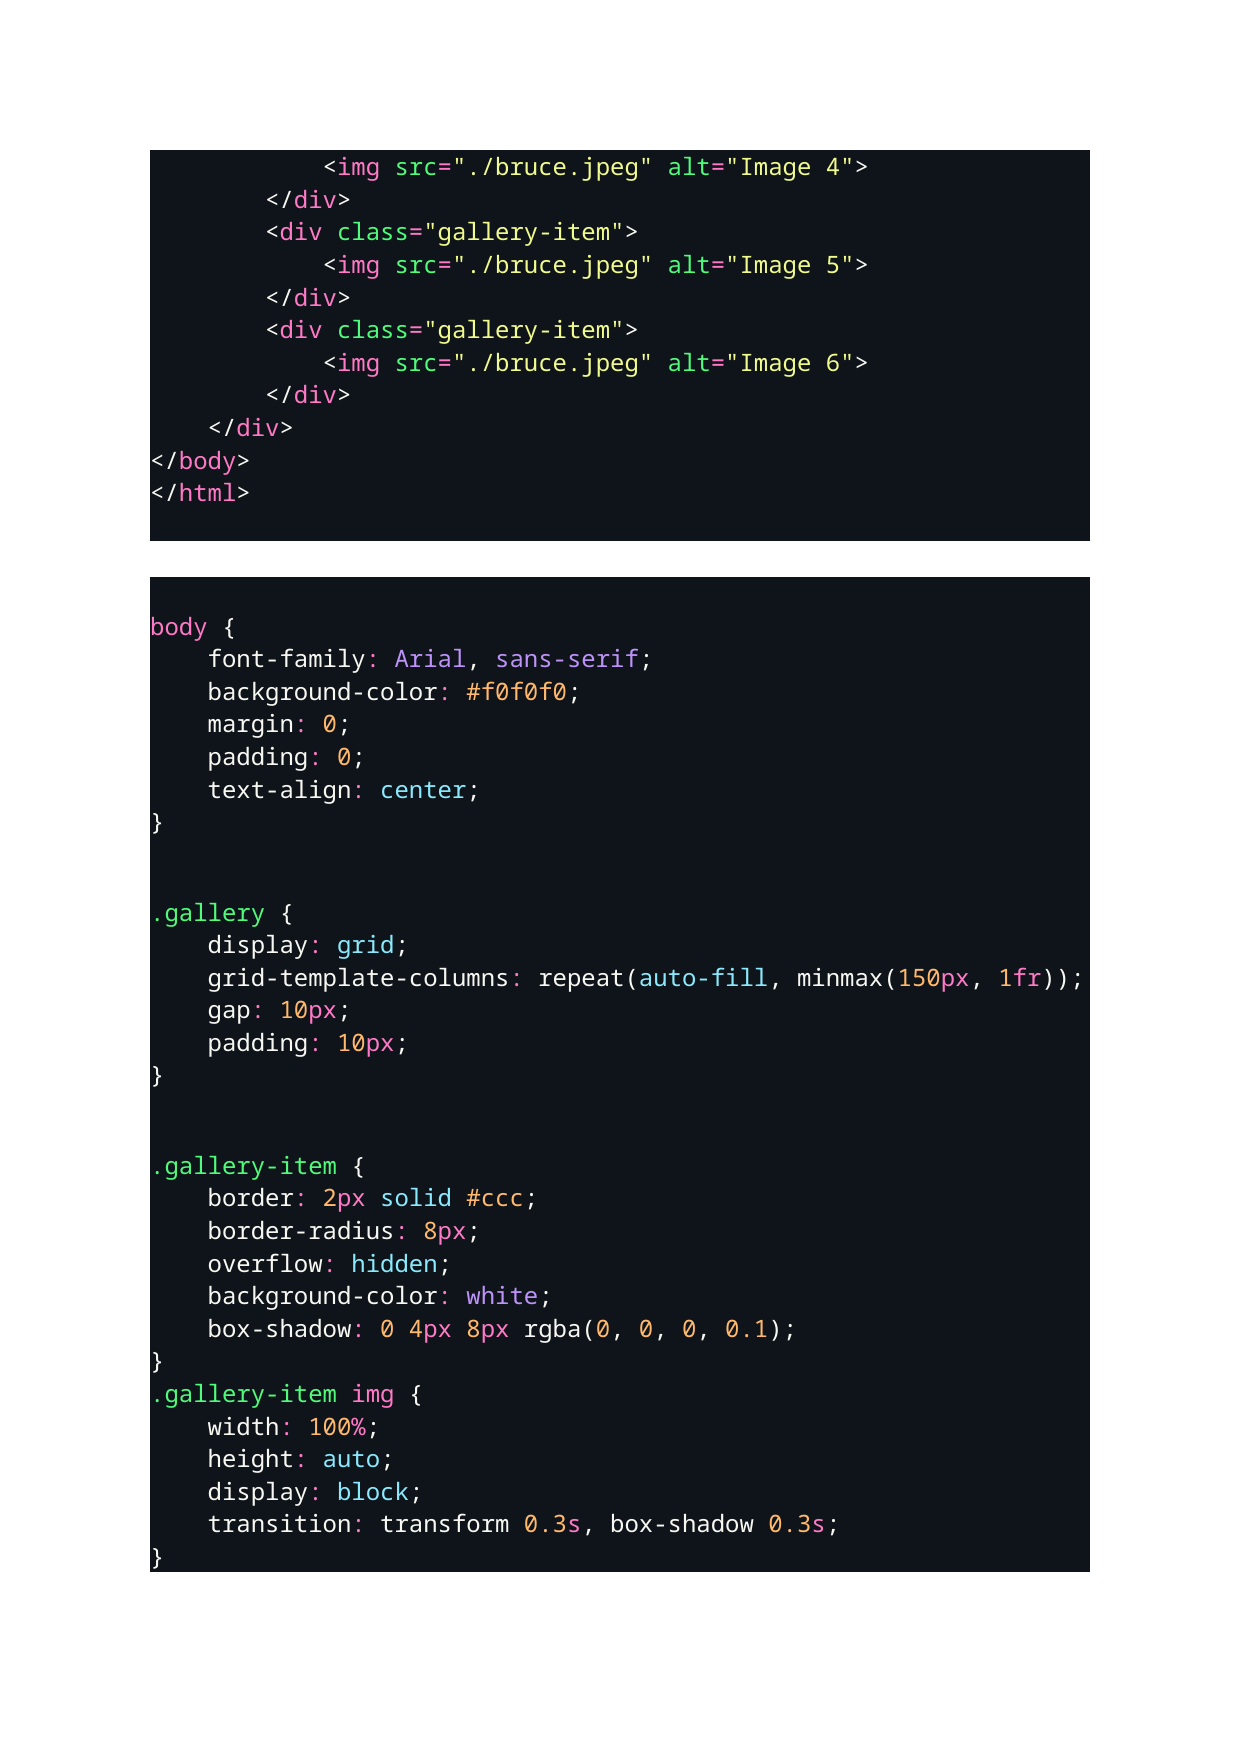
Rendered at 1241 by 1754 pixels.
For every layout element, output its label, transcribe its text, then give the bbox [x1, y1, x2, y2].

text margin: 0; [150, 707, 1090, 740]
text padding: 10px; [150, 1026, 1090, 1058]
text background-color: #f0f0f0; [150, 675, 1090, 707]
text </html> [150, 476, 1090, 509]
text </div> [150, 411, 1090, 443]
text border: 2px solid #ccc; [150, 1181, 1090, 1214]
text } [150, 1540, 1090, 1572]
text overflow: hidden; [150, 1246, 1090, 1279]
text </div> [150, 183, 1090, 215]
text transition: transform 0.3s, box-shadow 0.3s; [150, 1507, 1090, 1540]
text background-color: white; [150, 1279, 1090, 1312]
text grid-template-columns: repeat(auto-fill, minmax(150px, 1fr)); [150, 961, 1090, 993]
text } [150, 1344, 1090, 1377]
text .gallery-item img { [150, 1377, 1090, 1409]
text height: auto; [150, 1442, 1090, 1474]
text padding: 0; [150, 740, 1090, 772]
text border-radius: 8px; [150, 1214, 1090, 1246]
text } [150, 1058, 1090, 1091]
text <div class="gallery-item"> [150, 215, 1090, 248]
text font-family: Arial, sans-serif; [150, 642, 1090, 675]
text display: grid; [150, 928, 1090, 961]
text <img src="./bruce.jpeg" alt="Image 6"> [150, 346, 1090, 378]
text .gallery { [150, 895, 1090, 928]
text } [150, 805, 1090, 838]
text width: 100%; [150, 1409, 1090, 1442]
text display: block; [150, 1474, 1090, 1507]
text text-align: center; [150, 772, 1090, 805]
text </div> [150, 280, 1090, 313]
text body { [150, 609, 1090, 642]
text gap: 10px; [150, 993, 1090, 1026]
text <img src="./bruce.jpeg" alt="Image 5"> [150, 248, 1090, 280]
text <img src="./bruce.jpeg" alt="Image 4"> [150, 150, 1090, 183]
text <div class="gallery-item"> [150, 313, 1090, 346]
text box-shadow: 0 4px 8px rgba(0, 0, 0, 0.1); [150, 1312, 1090, 1344]
text .gallery-item { [150, 1148, 1090, 1181]
text </div> [150, 378, 1090, 411]
text </body> [150, 443, 1090, 476]
